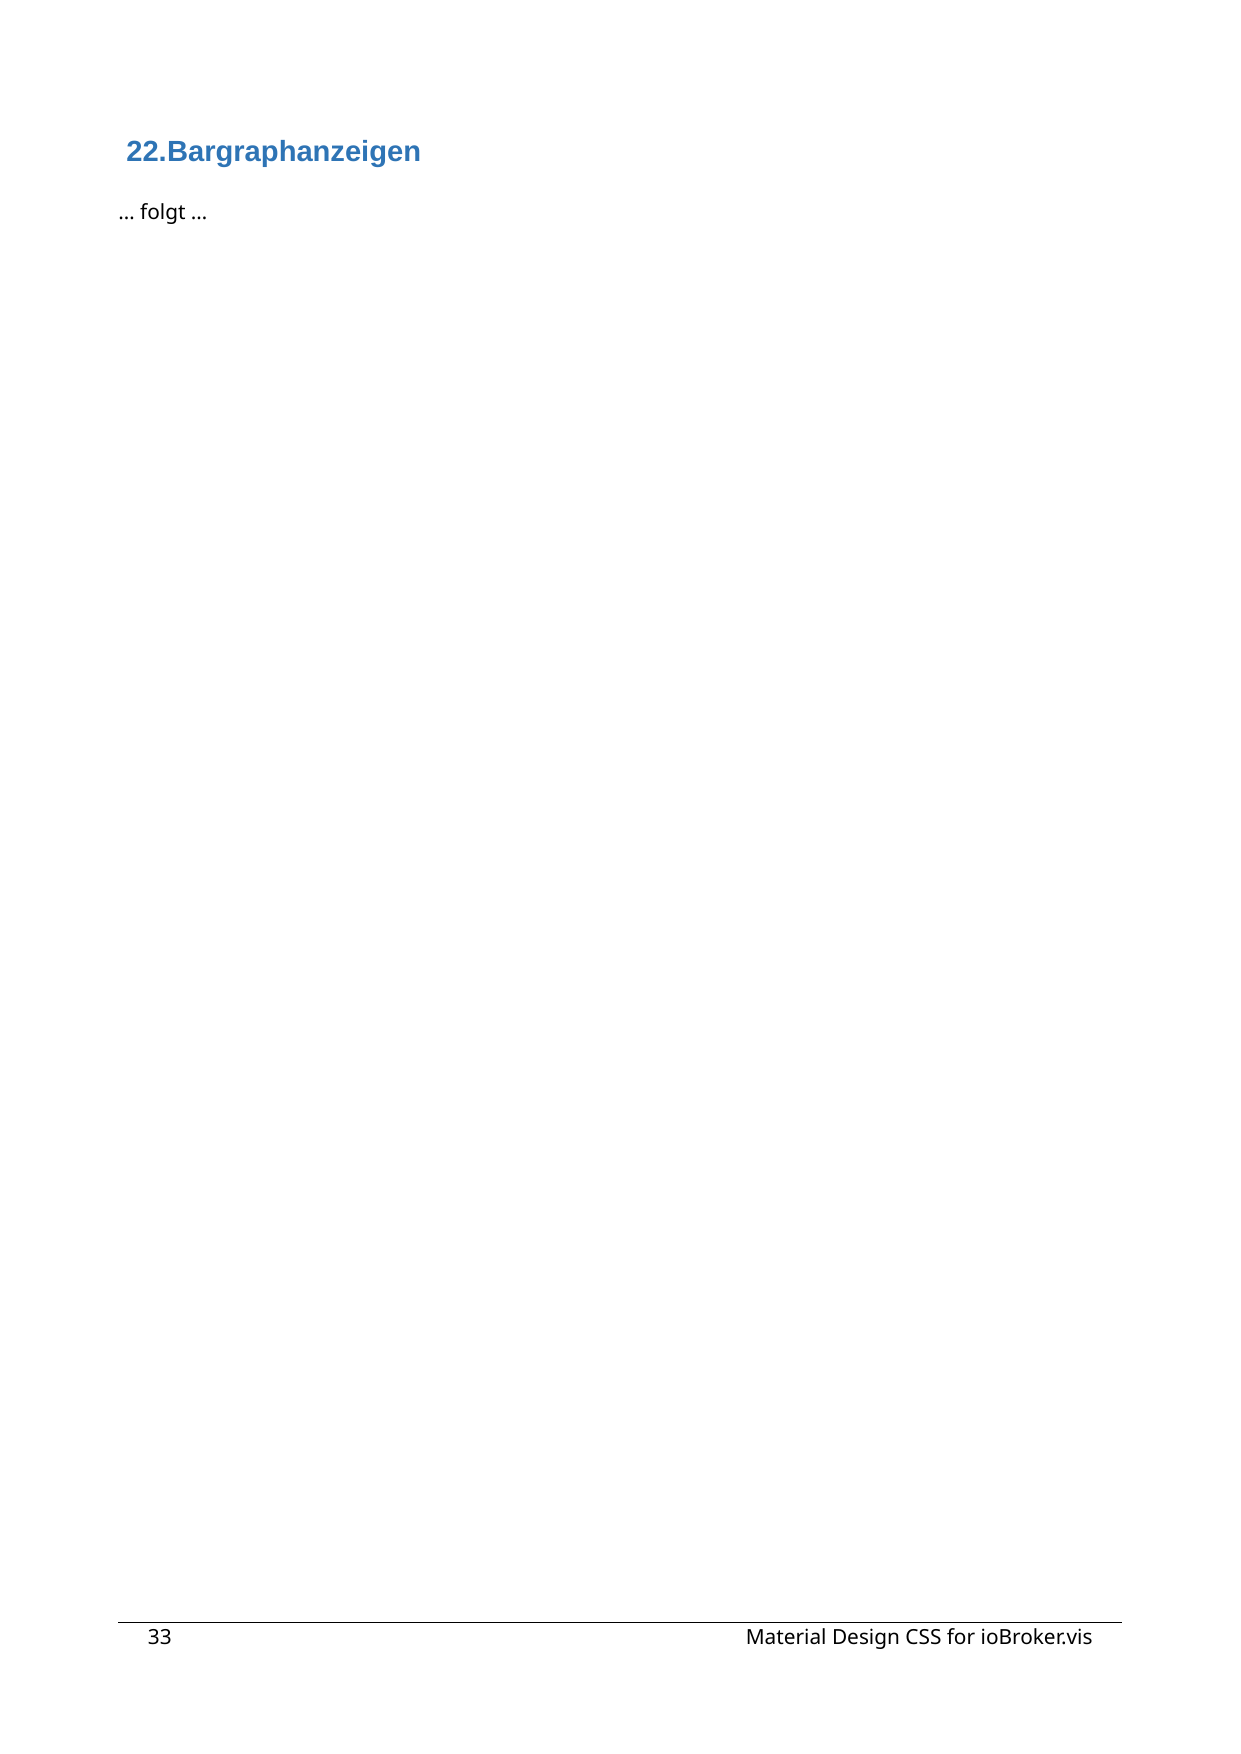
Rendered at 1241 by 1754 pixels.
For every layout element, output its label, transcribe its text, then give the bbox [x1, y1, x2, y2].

text … folgt … [118, 197, 1122, 226]
subtitle Bargraphanzeigen [118, 134, 1122, 168]
